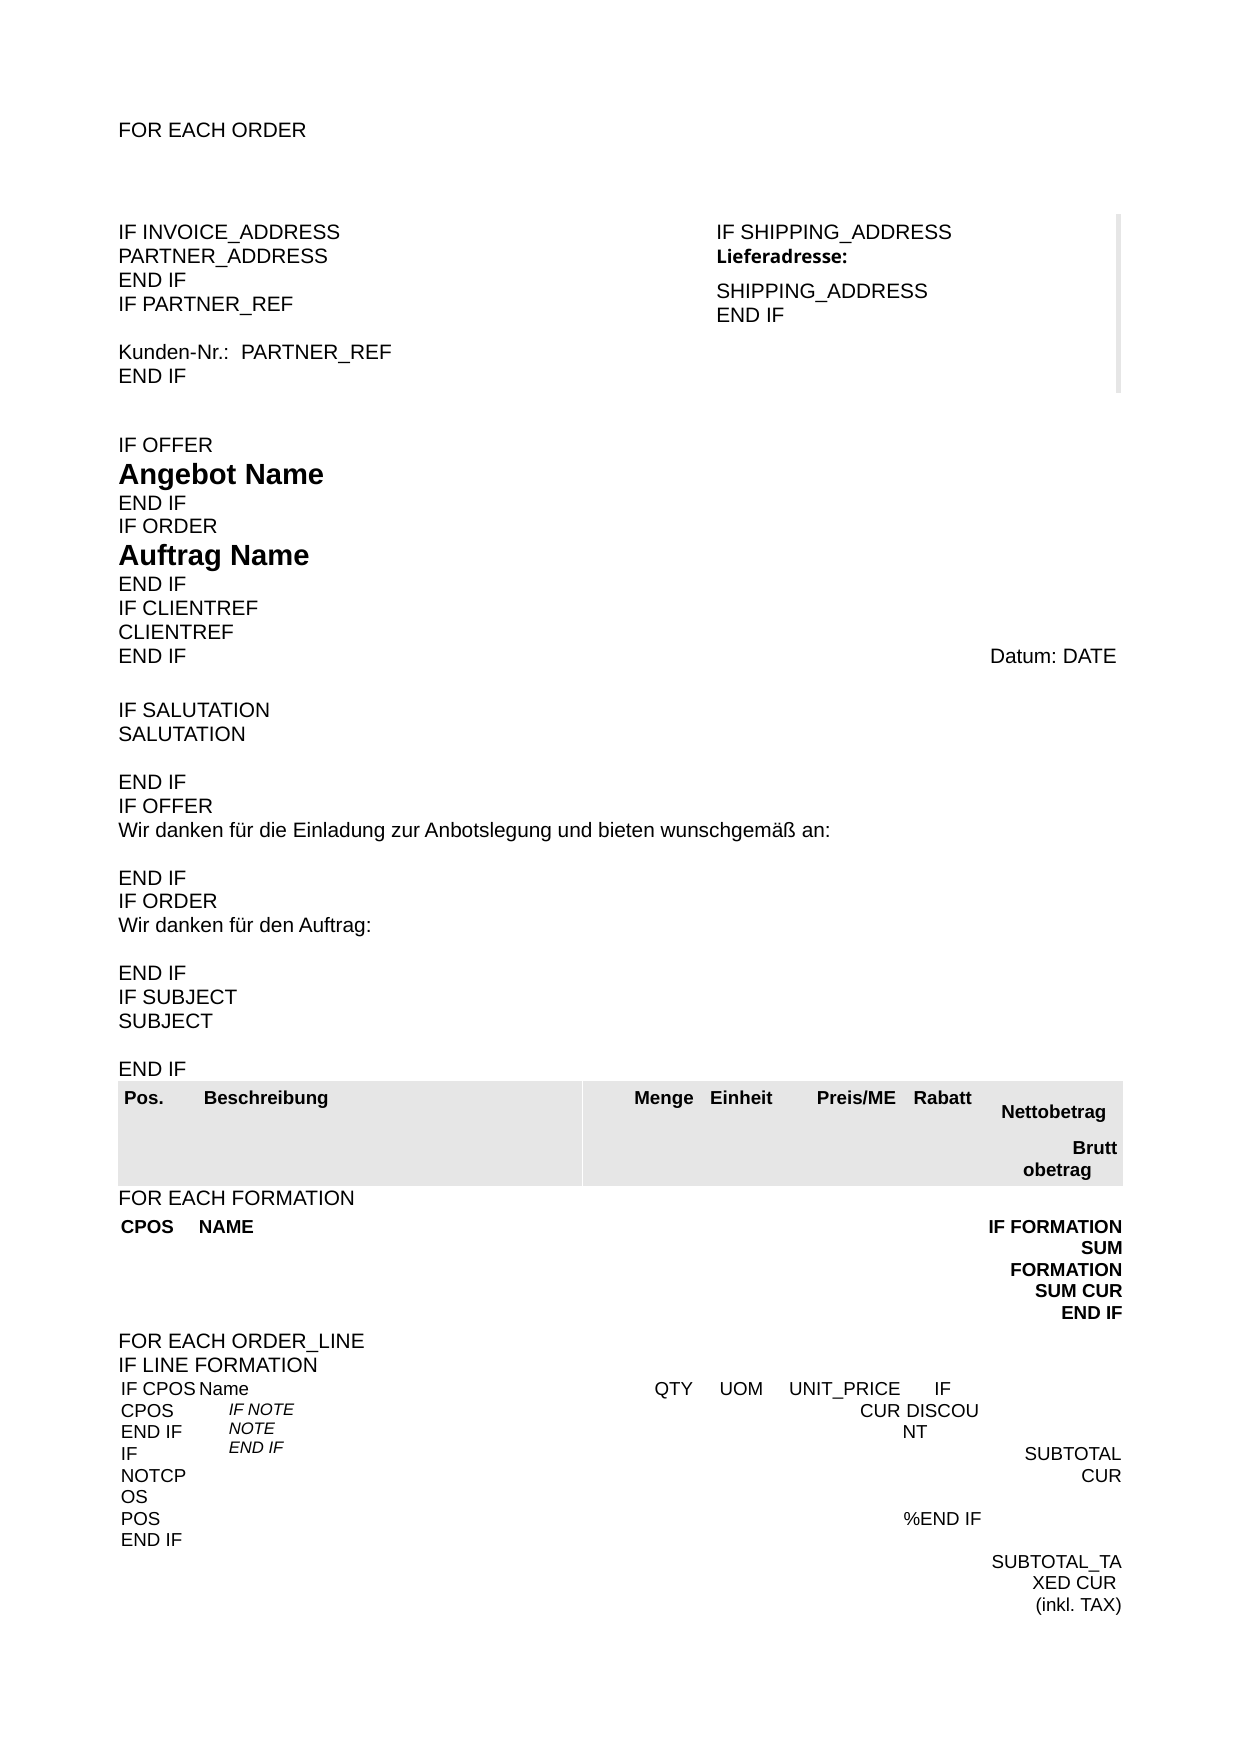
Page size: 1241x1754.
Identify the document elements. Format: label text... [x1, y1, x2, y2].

table_cell [886, 394, 1121, 427]
table_header Pos. [118, 1081, 198, 1186]
table_header IF OFFER Angebot Name END IF IF ORDER Auftrag Name END IF IF CLIENTREF CLIENTREF END IF [118, 427, 716, 674]
table_header [815, 427, 1123, 463]
text FOR EACH ORDER_LINE [118, 1329, 1122, 1353]
table_cell [716, 394, 886, 427]
table_header Name IF NOTE NOTE END IF [198, 1377, 582, 1616]
text IF SUBJECT [118, 985, 1122, 1009]
table_cell Datum: DATE [815, 463, 1123, 674]
text IF SALUTATION [118, 698, 1122, 722]
text IF LINE FORMATION [118, 1353, 1122, 1377]
table_header CPOS [118, 1210, 198, 1329]
table_cell [716, 463, 815, 674]
text END IF [118, 865, 1122, 889]
text SUBJECT [118, 1009, 1122, 1033]
text SALUTATION [118, 722, 1122, 746]
text IF ORDER [118, 889, 1122, 913]
table_header [1116, 214, 1121, 393]
text FOR EACH ORDER [118, 118, 1122, 142]
table_header [716, 427, 815, 463]
text IF OFFER [118, 793, 1122, 817]
table_header IF CPOS CPOS END IF IF NOTCPOS POS END IF [118, 1377, 198, 1616]
table_header Einheit [699, 1081, 783, 1186]
text <setLang(o.partner_id.lang or 'de_DE')> [118, 142, 1122, 166]
table_header QTY [583, 1377, 699, 1616]
table_header Beschreibung [198, 1081, 582, 1186]
text END IF [118, 769, 1122, 793]
table_cell [118, 394, 716, 427]
text Wir danken für den Auftrag: [118, 913, 1122, 937]
table_header IF INVOICE_ADDRESS PARTNER_ADDRESS END IF IF PARTNER_REF Kunden-Nr.: PARTNER_REF END IF [118, 214, 716, 393]
table_header <if test="o.print_sum">Nettobetrag</if><if test="not o.print_sum">Bruttobetrag</if> [983, 1081, 1123, 1186]
text END IF [118, 1057, 1122, 1081]
table_header UNIT_PRICE CUR [783, 1377, 901, 1616]
table_header Rabatt [901, 1081, 983, 1186]
table_header <if test="o.print_sum"> SUBTOTAL CUR </if> <if test="not o.print_sum"> SUBTOTAL_TAXED CUR (inkl. TAX) </if> [984, 1377, 1123, 1616]
table_header IF DISCOUNT<formatLang(line.discount,digits=0)> %END IF [901, 1377, 983, 1616]
text END IF [118, 961, 1122, 985]
table_header IF FORMATION SUM FORMATION SUM CUR END IF [984, 1210, 1122, 1329]
table_header NAME [199, 1210, 984, 1329]
text FOR EACH FORMATION [118, 1186, 1122, 1210]
table_header Menge [583, 1081, 699, 1186]
table_header Preis/ME [783, 1081, 901, 1186]
text Wir danken für die Einladung zur Anbotslegung und bieten wunschgemäß an: [118, 817, 1122, 841]
table_header UOM [699, 1377, 783, 1616]
table_header IF SHIPPING_ADDRESS Lieferadresse: SHIPPING_ADDRESS END IF [716, 214, 1116, 393]
